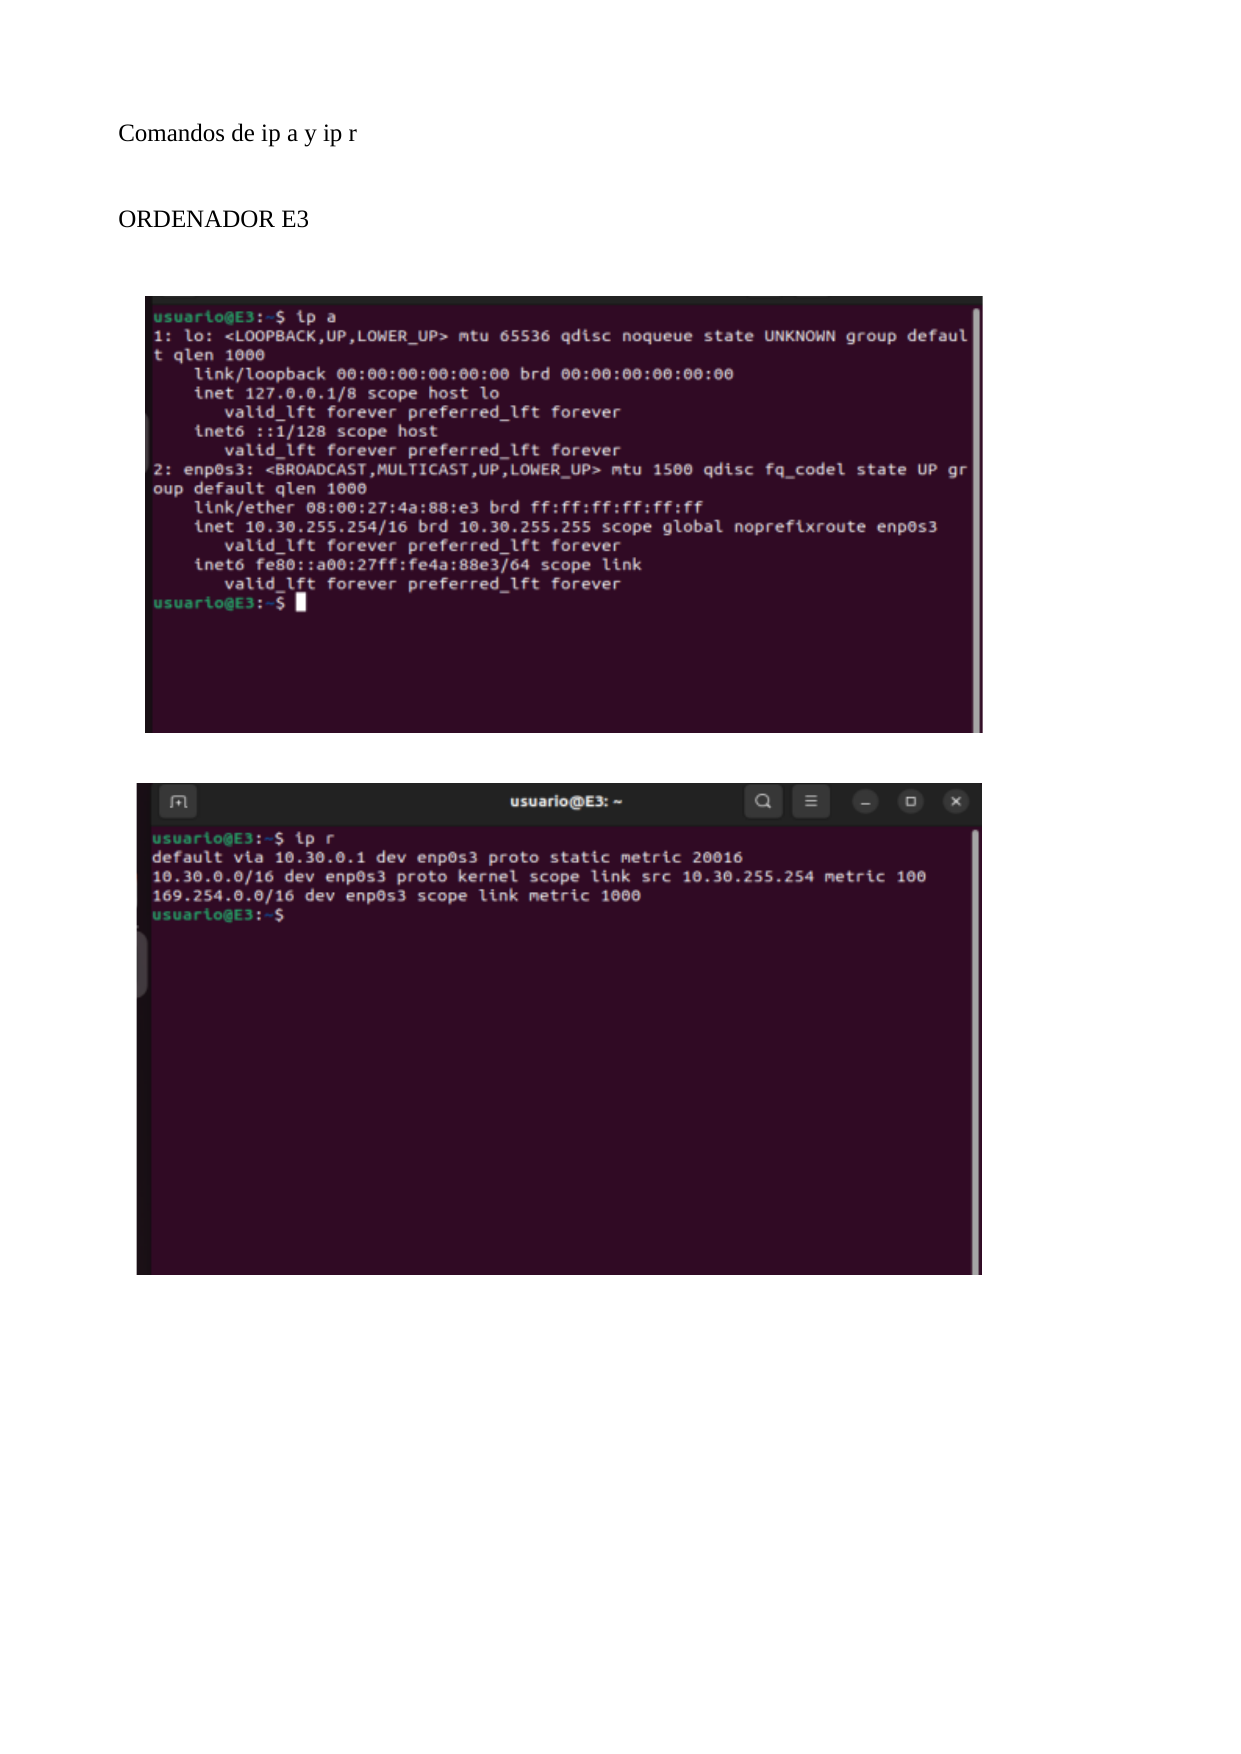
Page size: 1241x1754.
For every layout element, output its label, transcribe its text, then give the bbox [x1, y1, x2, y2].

picture [136, 783, 982, 1275]
text ORDENADOR E3 [118, 204, 1122, 233]
picture [145, 296, 983, 733]
text Comandos de ip a y ip r [118, 118, 1122, 147]
